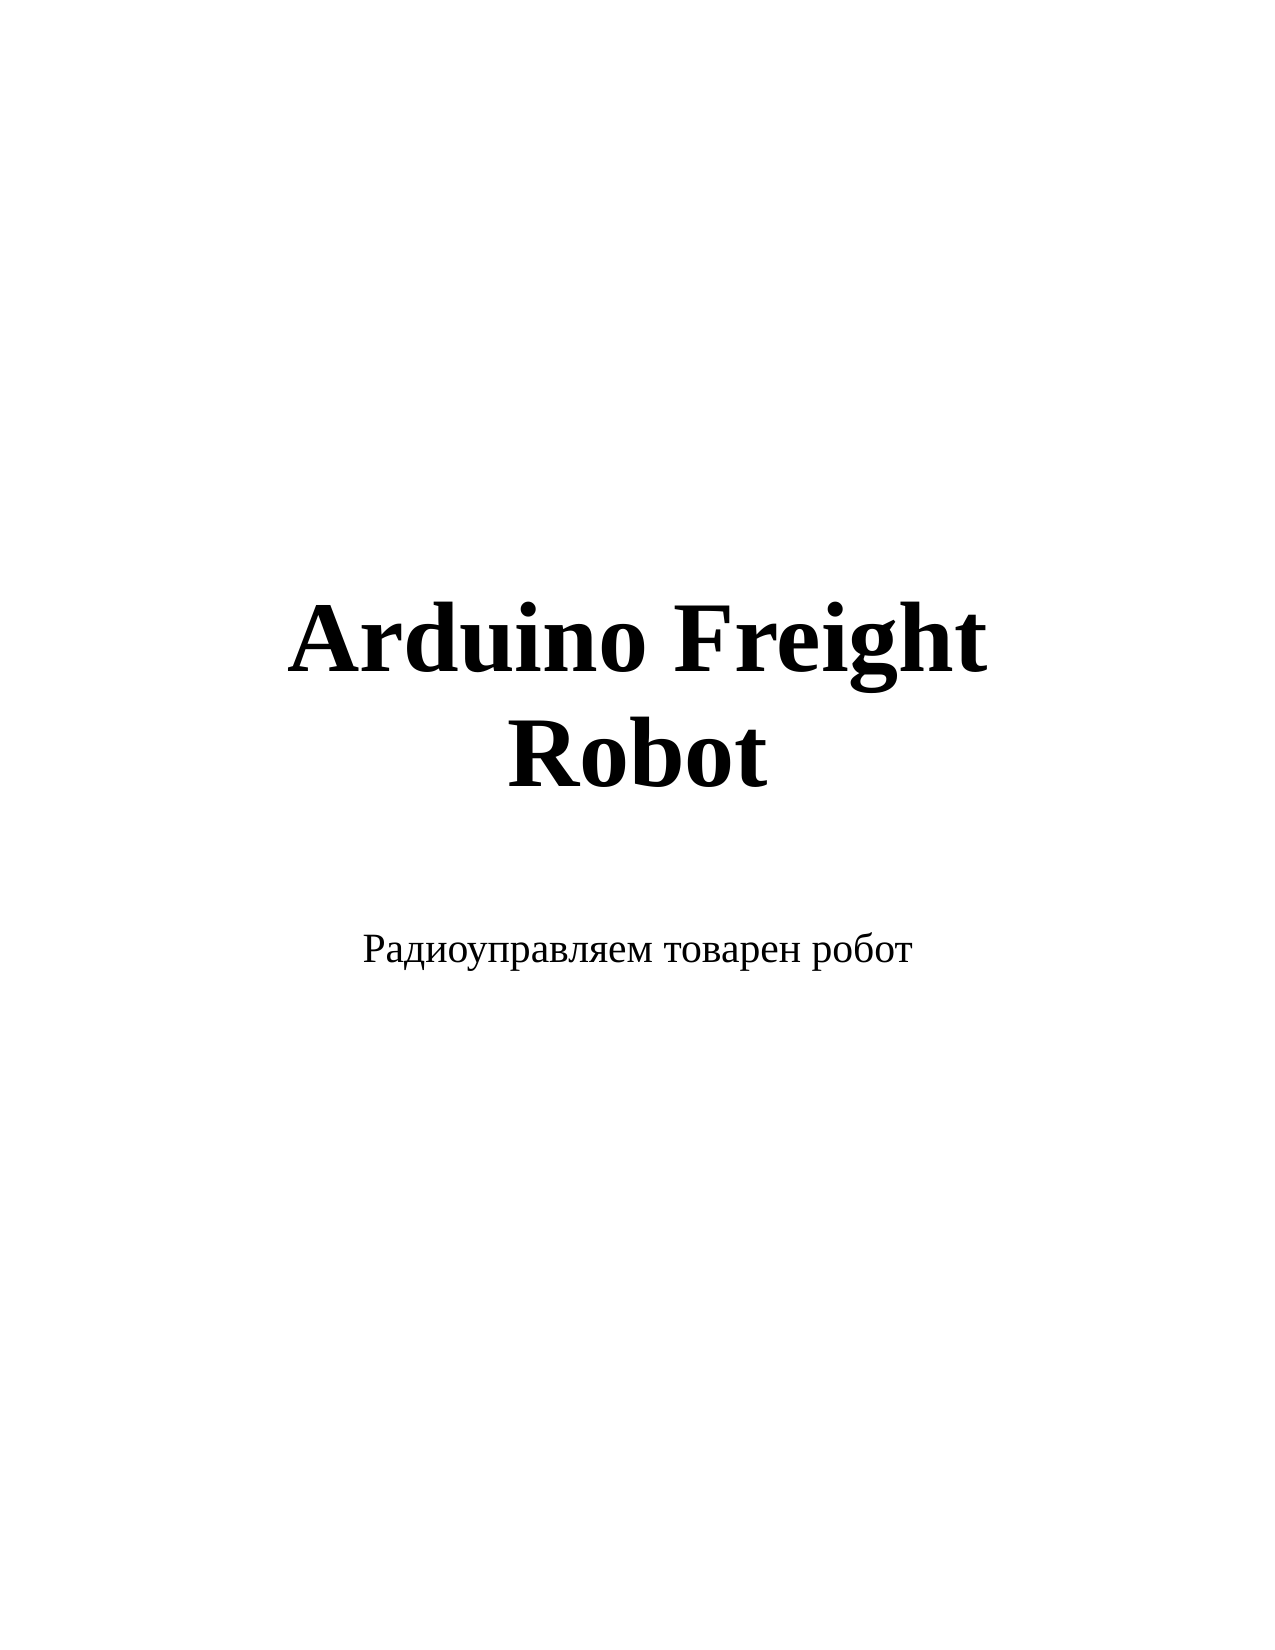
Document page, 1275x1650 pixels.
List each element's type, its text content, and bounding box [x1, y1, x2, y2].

text Arduino Freight [118, 578, 1157, 693]
text Robot [118, 693, 1157, 808]
text Радиоуправляем товарен робот [118, 923, 1157, 971]
